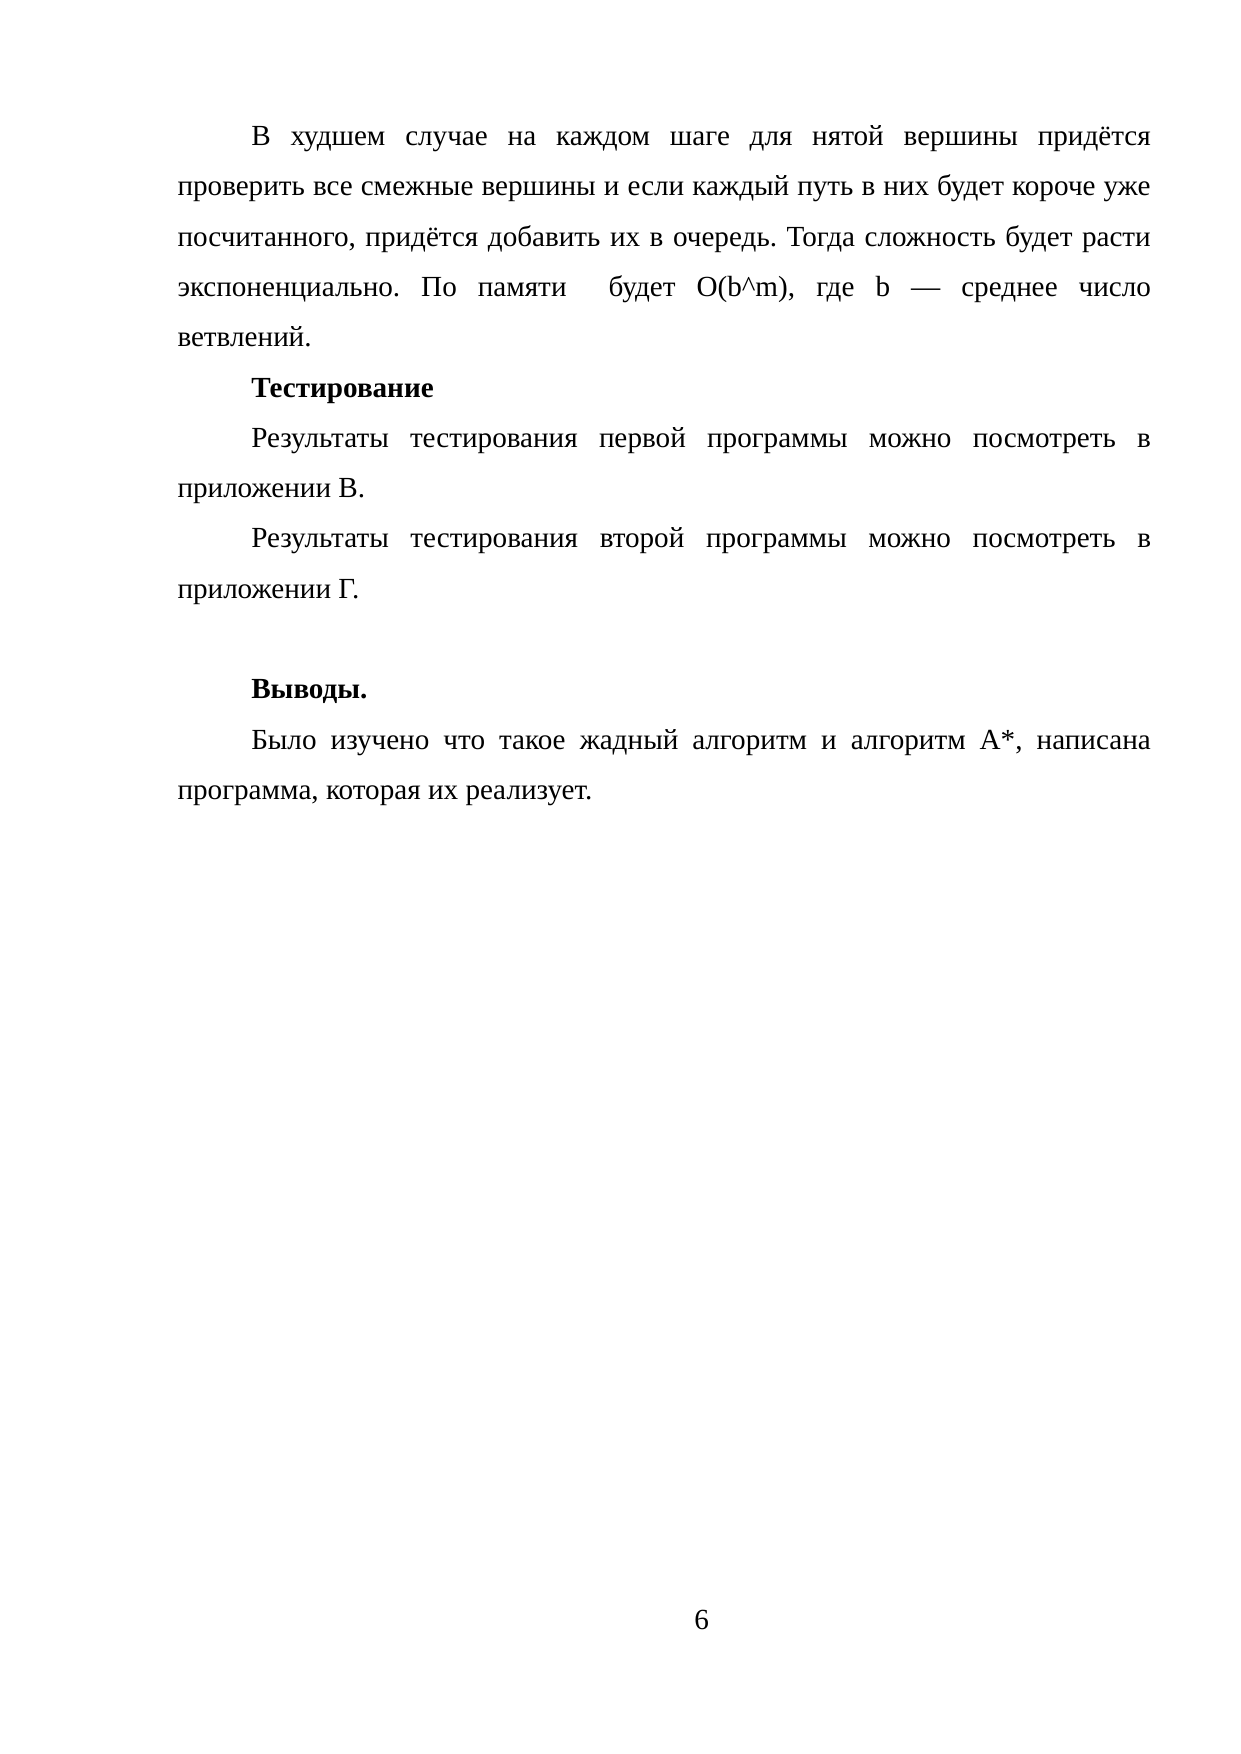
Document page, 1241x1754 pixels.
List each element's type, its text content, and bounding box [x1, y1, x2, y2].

text Результаты тестирования второй программы можно посмотреть в приложении Г. [177, 521, 1152, 604]
text В худшем случае на каждом шаге для нятой вершины придётся проверить все смежные вершины и если каждый путь в них будет короче уже посчитанного, придётся добавить их в очередь. Тогда сложность будет расти экспоненциально. По памяти будет О(b^m), где b — среднее число ветвлений. [177, 118, 1152, 353]
text Результаты тестирования первой программы можно посмотреть в приложении В. [177, 420, 1152, 504]
subtitle Выводы. [177, 672, 1152, 705]
text Тестирование [177, 370, 1152, 403]
text Было изучено что такое жадный алгоритм и алгоритм А*, написана программа, которая их реализует. [177, 722, 1152, 806]
